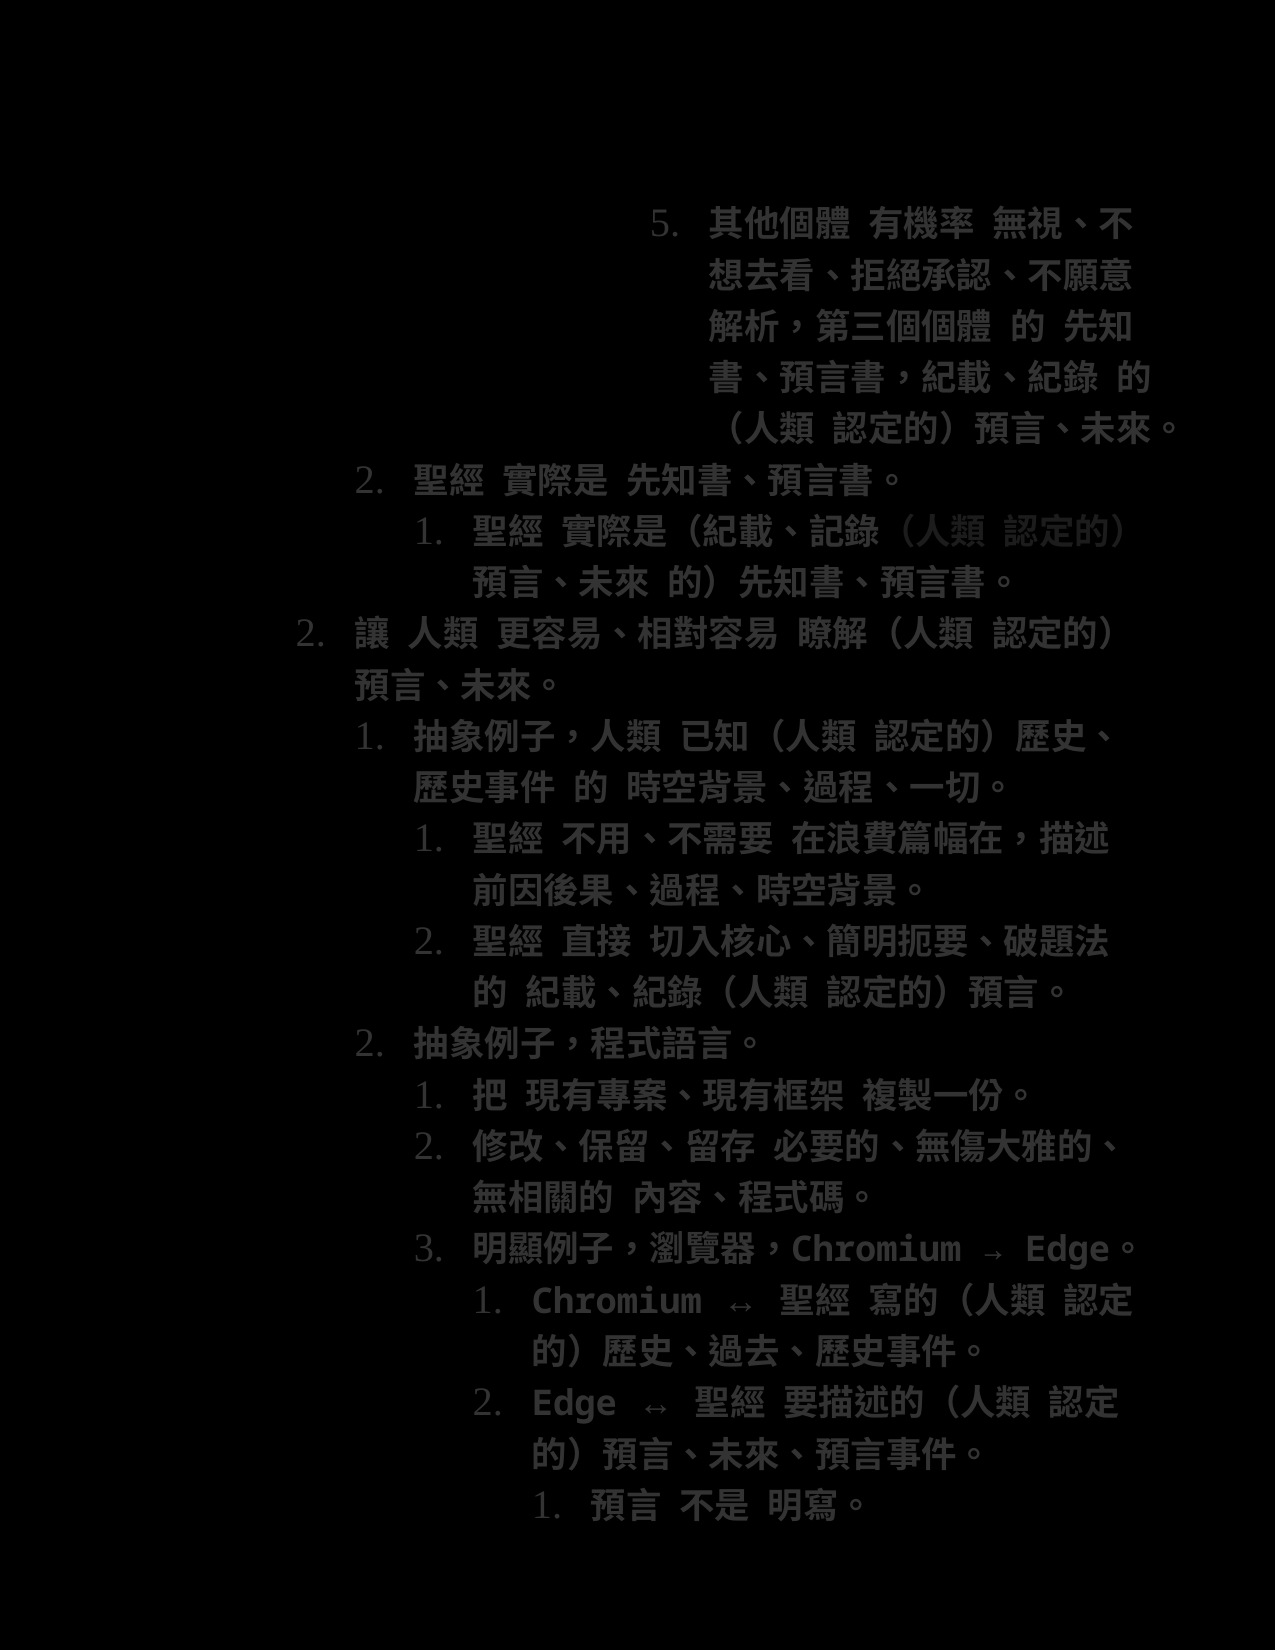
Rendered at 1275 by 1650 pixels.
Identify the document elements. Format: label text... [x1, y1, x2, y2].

list 明顯例子，瀏覽器，Chromium → Edge。 [413, 1221, 1157, 1272]
list 把 現有專案、現有框架 複製一份。 [413, 1067, 1157, 1118]
list 其他個體 有機率 無視、不想去看、拒絕承認、不願意解析，第三個個體 的 先知書、預言書，紀載、紀錄 的（人類 認定的）預言、未來。 [649, 196, 1157, 452]
list Chromium ↔ 聖經 寫的（人類 認定的）歷史、過去、歷史事件。 [472, 1272, 1157, 1375]
list 抽象例子，程式語言。 [354, 1016, 1157, 1067]
list 讓 人類 更容易、相對容易 瞭解（人類 認定的）預言、未來。 [295, 606, 1157, 708]
list 聖經 直接 切入核心、簡明扼要、破題法 的 紀載、紀錄（人類 認定的）預言。 [413, 913, 1157, 1016]
list 修改、保留、留存 必要的、無傷大雅的、無相關的 內容、程式碼。 [413, 1118, 1157, 1221]
list 聖經 實際是（紀載、記錄（人類 認定的）預言、未來 的）先知書、預言書。 [413, 503, 1157, 606]
list 預言 不是 明寫。 [532, 1477, 1157, 1529]
list 聖經 不用、不需要 在浪費篇幅在，描述 前因後果、過程、時空背景。 [413, 811, 1157, 913]
list 抽象例子，人類 已知（人類 認定的）歷史、歷史事件 的 時空背景、過程、一切。 [354, 708, 1157, 811]
list Edge ↔ 聖經 要描述的（人類 認定的）預言、未來、預言事件。 [472, 1375, 1157, 1477]
list 聖經 實際是 先知書、預言書。 [354, 452, 1157, 503]
